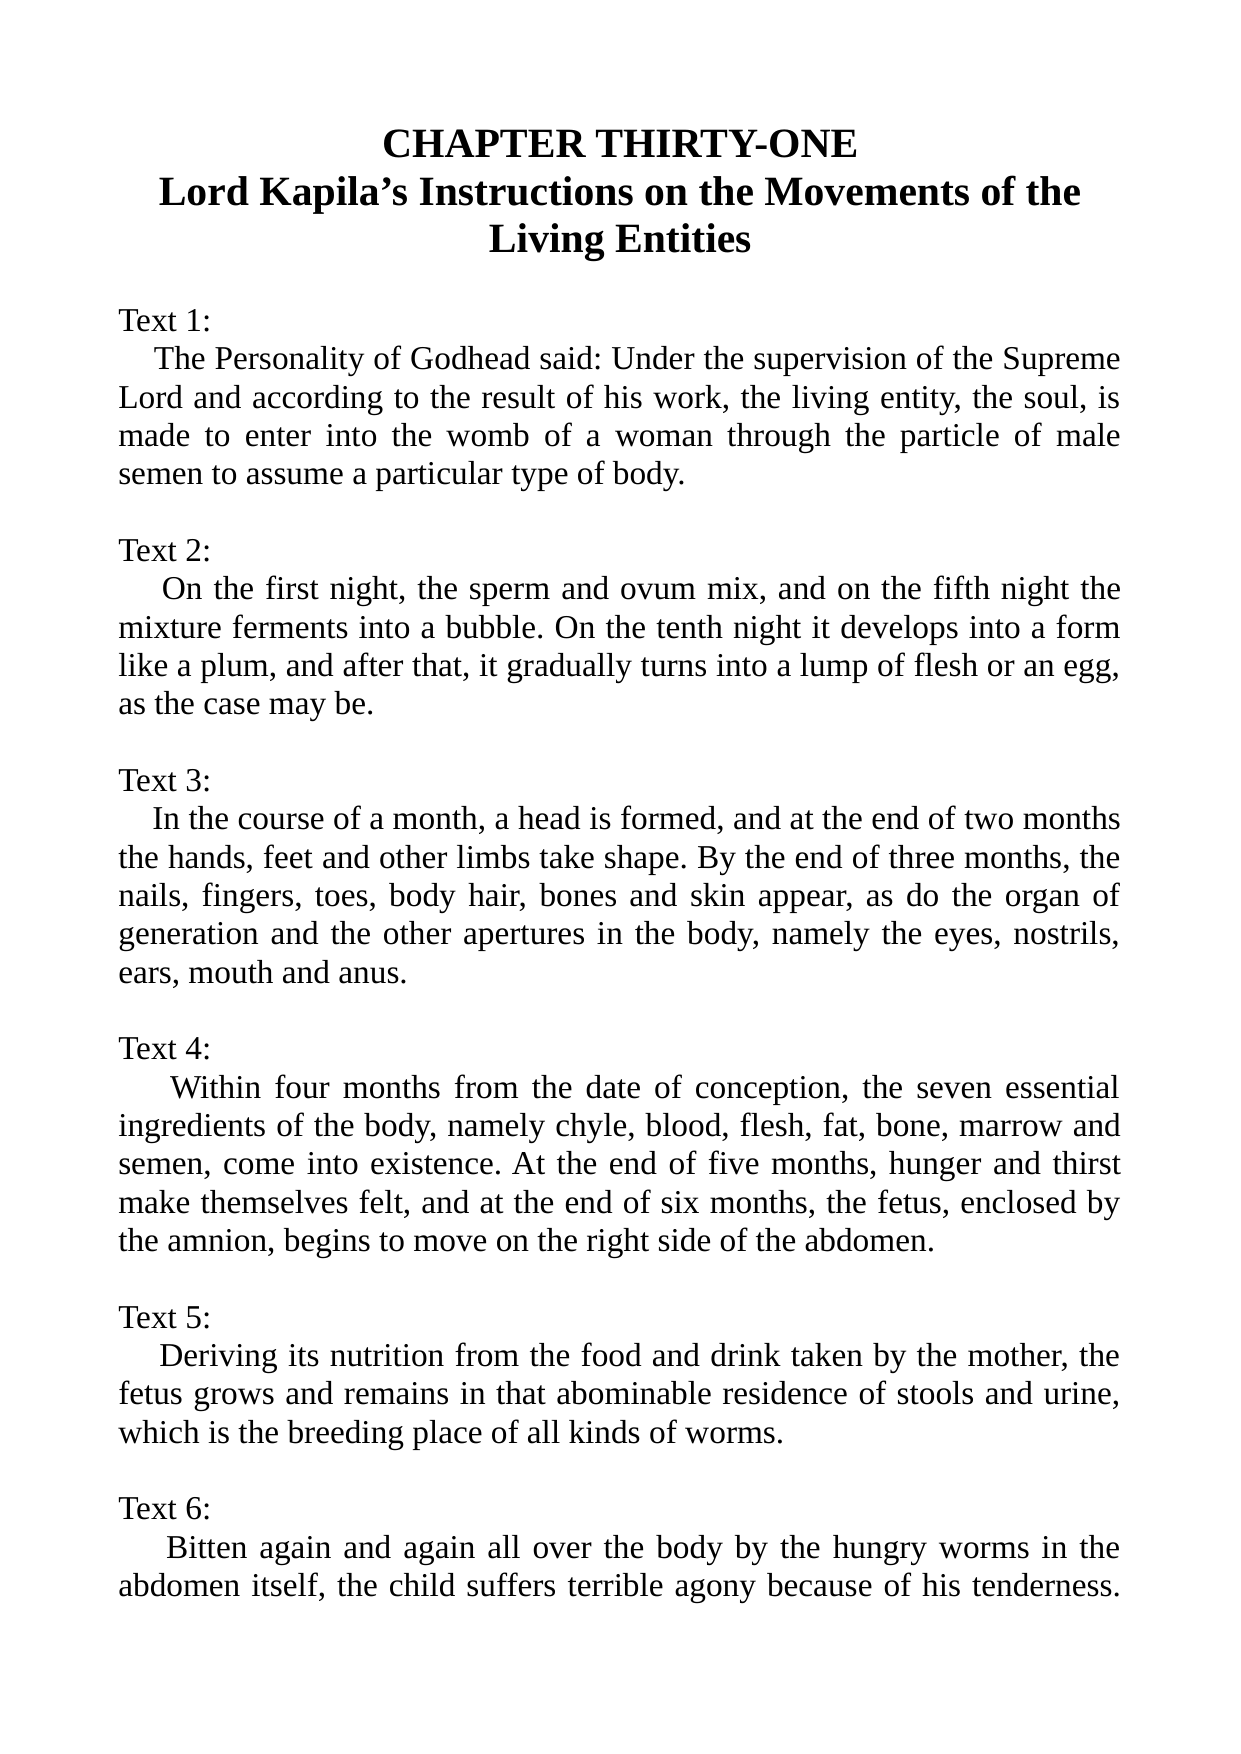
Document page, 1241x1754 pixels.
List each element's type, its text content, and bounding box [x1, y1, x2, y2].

text The Personality of Godhead said: Under the supervision of the Supreme Lord and according to the result of his work, the living entity, the soul, is made to enter into the womb of a woman through the particle of male semen to assume a particular type of body. [118, 338, 1122, 492]
text Text 4: [118, 1028, 1122, 1067]
text Deriving its nutrition from the food and drink taken by the mother, the fetus grows and remains in that abominable residence of stools and urine, which is the breeding place of all kinds of worms. [118, 1335, 1122, 1450]
text In the course of a month, a head is formed, and at the end of two months the hands, feet and other limbs take shape. By the end of three months, the nails, fingers, toes, body hair, bones and skin appear, as do the organ of generation and the other apertures in the body, namely the eyes, nostrils, ears, mouth and anus. [118, 798, 1122, 990]
text Text 5: [118, 1297, 1122, 1335]
text Text 6: [118, 1488, 1122, 1527]
text CHAPTER THIRTY-ONE [118, 118, 1122, 166]
text Text 2: [118, 530, 1122, 568]
text On the first night, the sperm and ovum mix, and on the fifth night the mixture ferments into a bubble. On the tenth night it develops into a form like a plum, and after that, it gradually turns into a lump of flesh or an egg, as the case may be. [118, 568, 1122, 722]
text Text 1: [118, 300, 1122, 338]
text Bitten again and again all over the body by the hungry worms in the abdomen itself, the child suffers terrible agony because of his tenderness. [118, 1527, 1122, 1603]
text Text 3: [118, 760, 1122, 798]
text Within four months from the date of conception, the seven essential ingredients of the body, namely chyle, blood, flesh, fat, bone, marrow and semen, come into existence. At the end of five months, hunger and thirst make themselves felt, and at the end of six months, the fetus, enclosed by the amnion, begins to move on the right side of the abdomen. [118, 1067, 1122, 1258]
text Lord Kapila’s Instructions on the Movements of the Living Entities [118, 166, 1122, 262]
